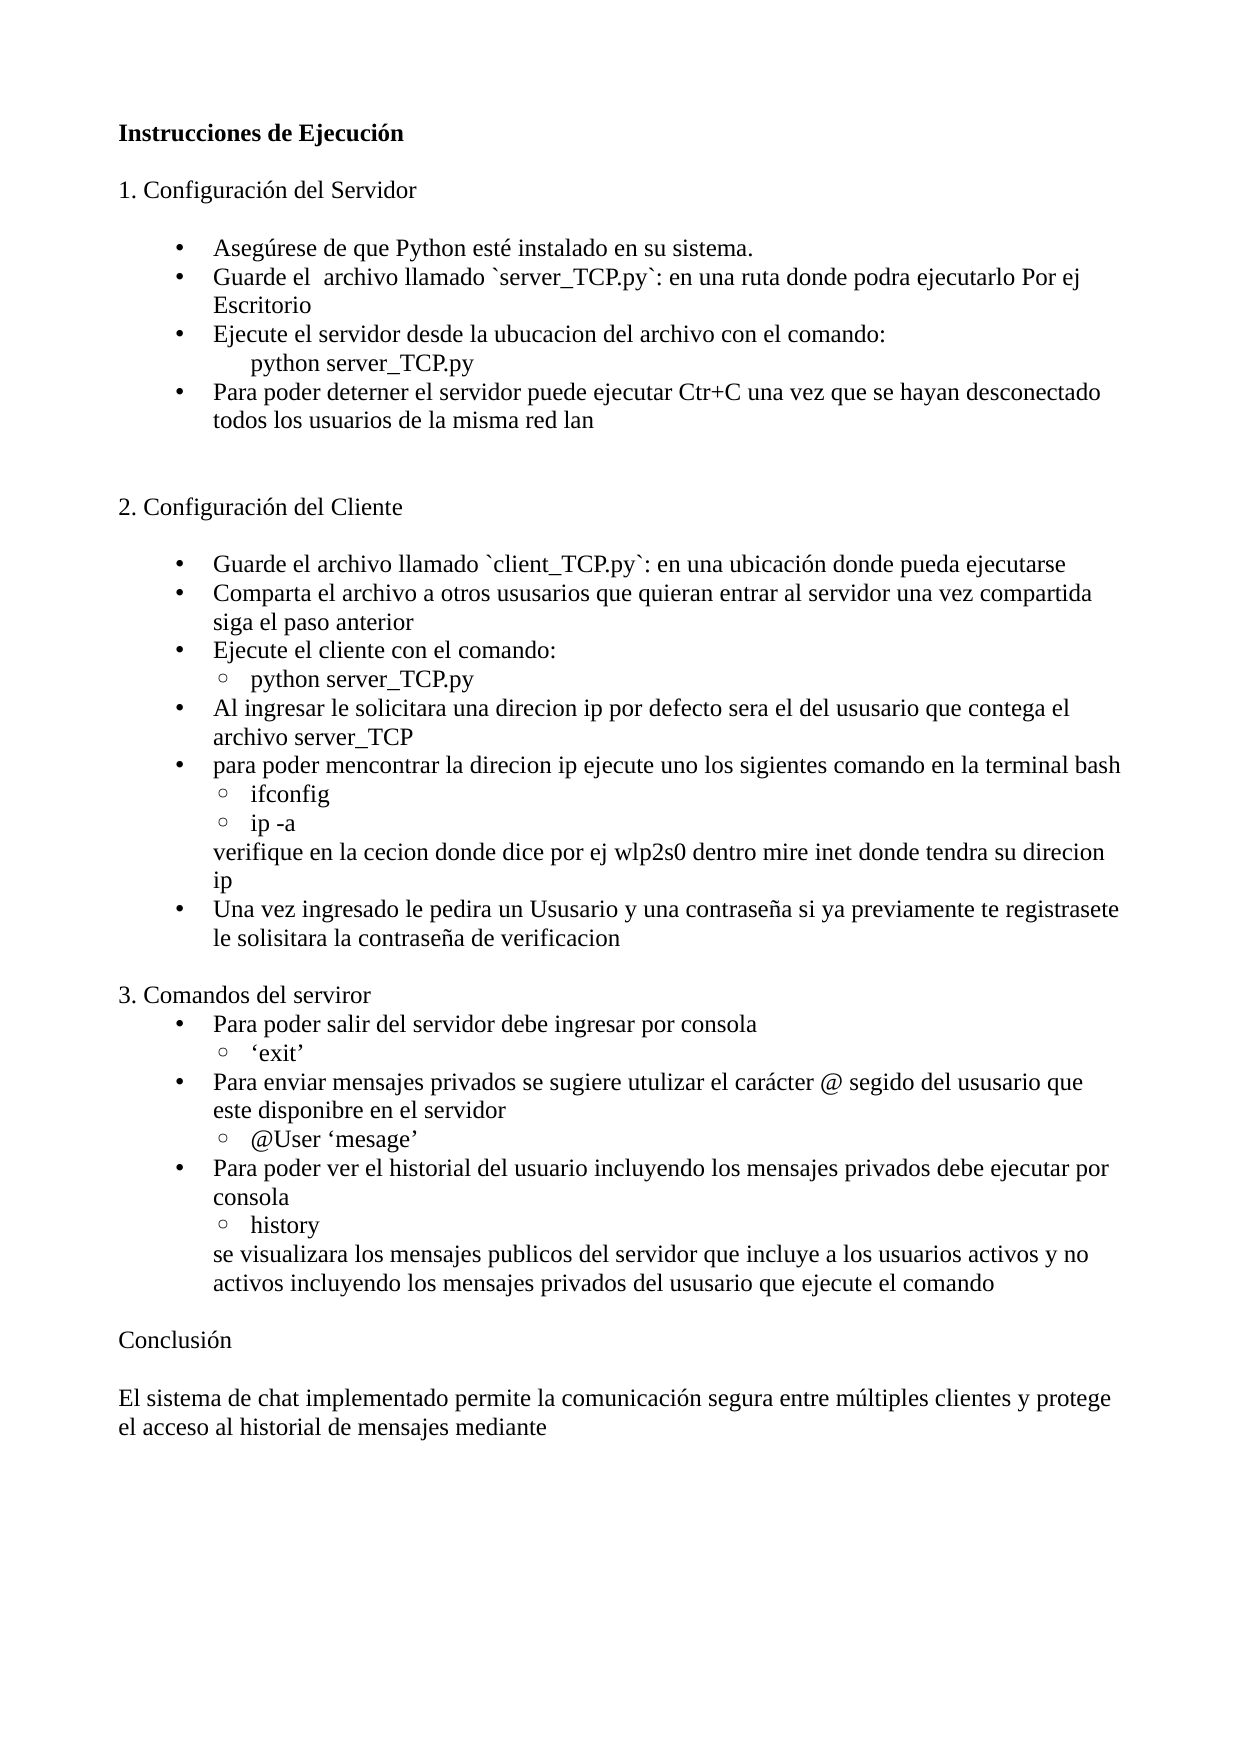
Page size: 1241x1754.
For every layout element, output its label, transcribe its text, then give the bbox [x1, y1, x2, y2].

list python server_TCP.py [213, 664, 1122, 693]
list ‘exit’ [213, 1038, 1122, 1067]
list Guarde el archivo llamado `client_TCP.py`: en una ubicación donde pueda ejecutarse [175, 549, 1122, 578]
list verifique en la cecion donde dice por ej wlp2s0 dentro mire inet donde tendra su direcion ip [175, 837, 1122, 894]
text El sistema de chat implementado permite la comunicación segura entre múltiples clientes y protege el acceso al historial de mensajes mediante [118, 1383, 1122, 1441]
list Una vez ingresado le pedira un Ususario y una contraseña si ya previamente te registrasete le solisitara la contraseña de verificacion [175, 894, 1122, 952]
list Para poder salir del servidor debe ingresar por consola [175, 1009, 1122, 1038]
list history [213, 1211, 1122, 1239]
list ip -a [213, 808, 1122, 837]
list Asegúrese de que Python esté instalado en su sistema. [175, 233, 1122, 262]
list Al ingresar le solicitara una direcion ip por defecto sera el del ususario que contega el archivo server_TCP [175, 693, 1122, 751]
list python server_TCP.py [213, 348, 1122, 377]
text Instrucciones de Ejecución [118, 118, 1122, 147]
text 1. Configuración del Servidor [118, 176, 1122, 204]
list Para poder ver el historial del usuario incluyendo los mensajes privados debe ejecutar por consola [175, 1153, 1122, 1211]
list para poder mencontrar la direcion ip ejecute uno los sigientes comando en la terminal bash [175, 751, 1122, 779]
list ifconfig [213, 779, 1122, 808]
list @User ‘mesage’ [213, 1124, 1122, 1153]
list Para poder deterner el servidor puede ejecutar Ctr+C una vez que se hayan desconectado todos los usuarios de la misma red lan [175, 377, 1122, 434]
list Ejecute el servidor desde la ubucacion del archivo con el comando: [175, 319, 1122, 348]
text 3. Comandos del serviror [118, 981, 1122, 1009]
list Ejecute el cliente con el comando: [175, 636, 1122, 664]
list se visualizara los mensajes publicos del servidor que incluye a los usuarios activos y no activos incluyendo los mensajes privados del ususario que ejecute el comando [175, 1239, 1122, 1297]
text 2. Configuración del Cliente [118, 492, 1122, 521]
list Comparta el archivo a otros ususarios que quieran entrar al servidor una vez compartida siga el paso anterior [175, 578, 1122, 636]
list Guarde el archivo llamado `server_TCP.py`: en una ruta donde podra ejecutarlo Por ej Escritorio [175, 262, 1122, 319]
text Conclusión [118, 1326, 1122, 1354]
list Para enviar mensajes privados se sugiere utulizar el carácter @ segido del ususario que este disponibre en el servidor [175, 1067, 1122, 1124]
